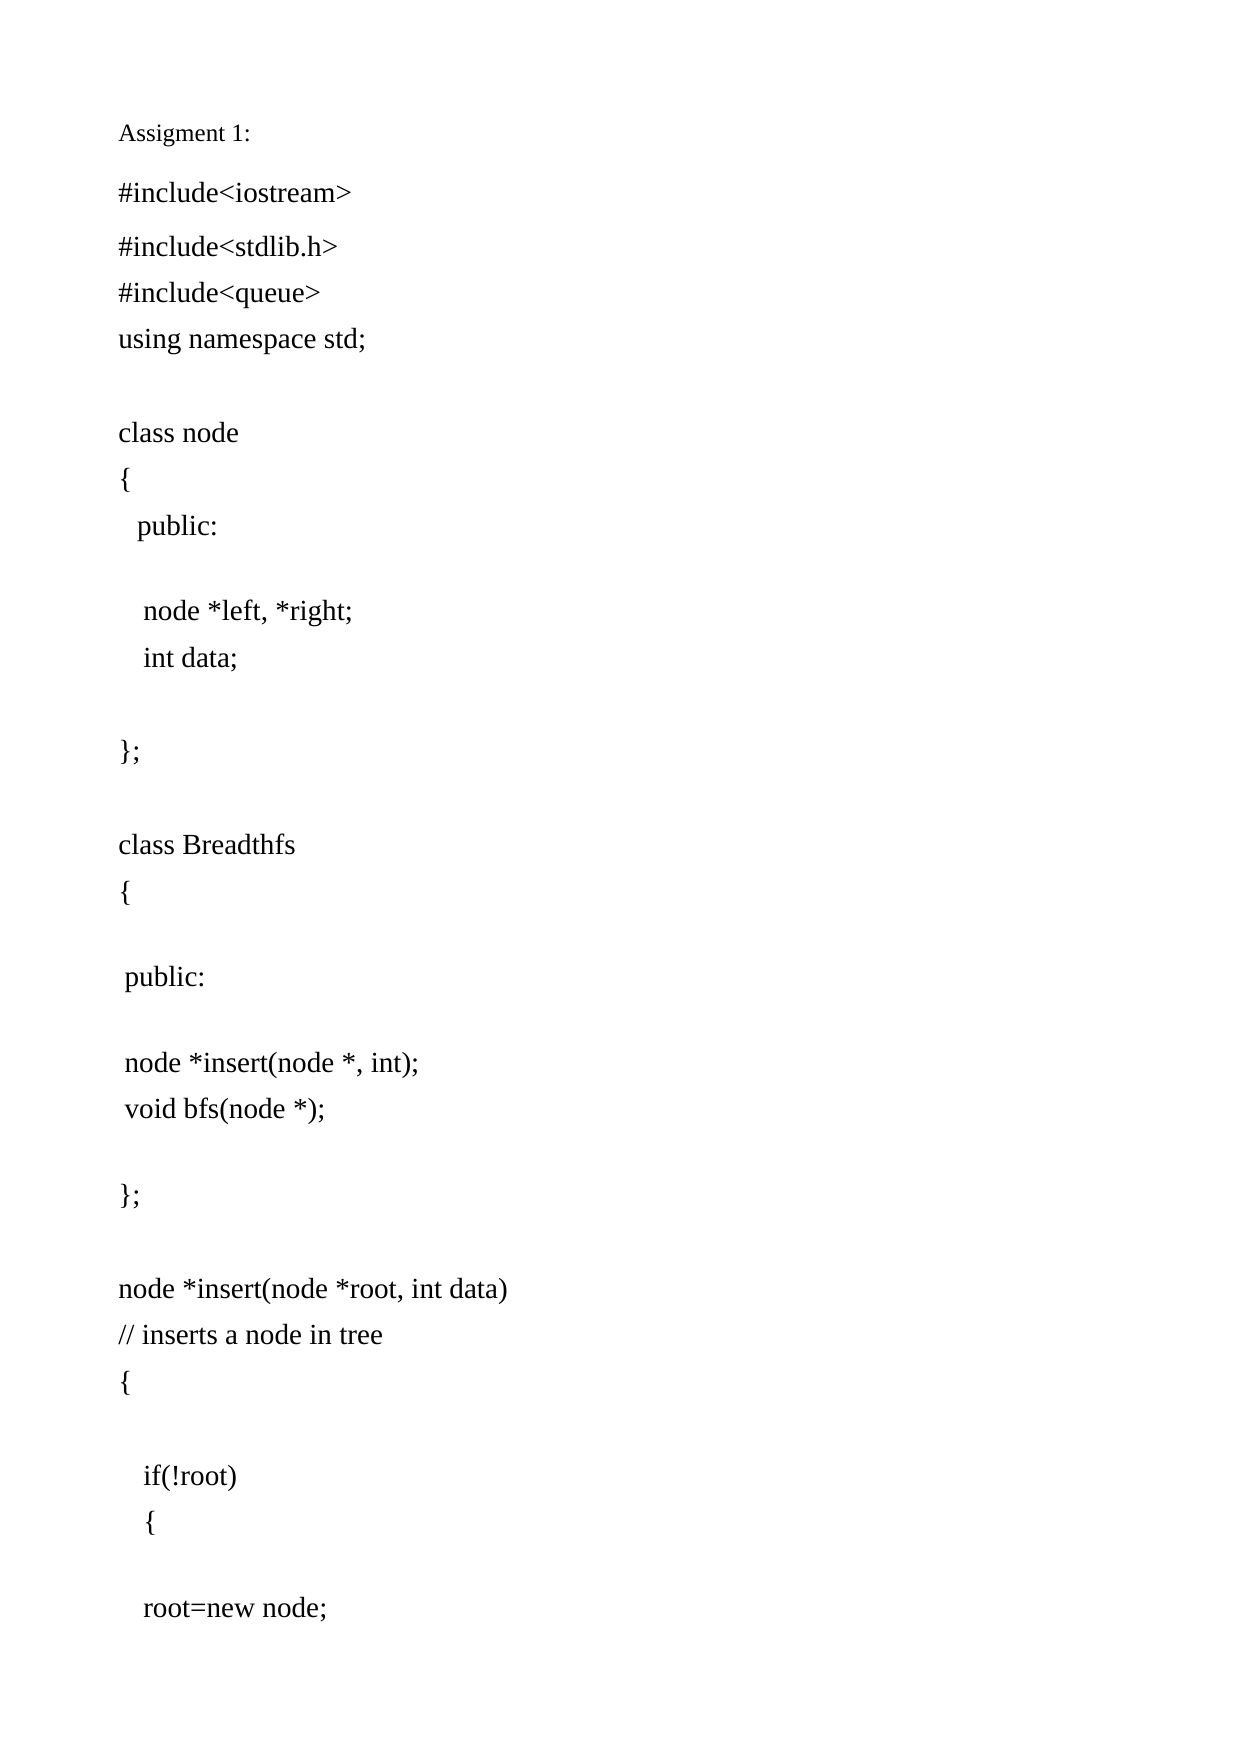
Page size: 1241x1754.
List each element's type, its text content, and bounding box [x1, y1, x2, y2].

text node *insert(node *root, int data) [118, 1271, 1122, 1305]
text node *insert(node *, int); [118, 1045, 1122, 1079]
text if(!root) [118, 1458, 1122, 1491]
text }; [118, 733, 1122, 767]
text class node [118, 415, 1122, 449]
text class Breadthfs [118, 827, 1122, 861]
text #include<queue> [118, 275, 1122, 308]
text Assigment 1: [118, 118, 1122, 147]
text { [118, 1364, 1122, 1397]
text using namespace std; [118, 321, 1122, 355]
text public: [118, 959, 1122, 993]
text { [118, 874, 1122, 907]
text int data; [118, 640, 1122, 673]
text #include<stdlib.h> [118, 229, 1122, 262]
text }; [118, 1177, 1122, 1211]
text void bfs(node *); [118, 1092, 1122, 1125]
text root=new node; [118, 1590, 1122, 1623]
text { [118, 1504, 1122, 1537]
text node *left, *right; [118, 593, 1122, 627]
text // inserts a node in tree [118, 1317, 1122, 1351]
text { [118, 461, 1122, 495]
text #include<iostream> [118, 176, 1122, 209]
text public: [118, 508, 1122, 541]
